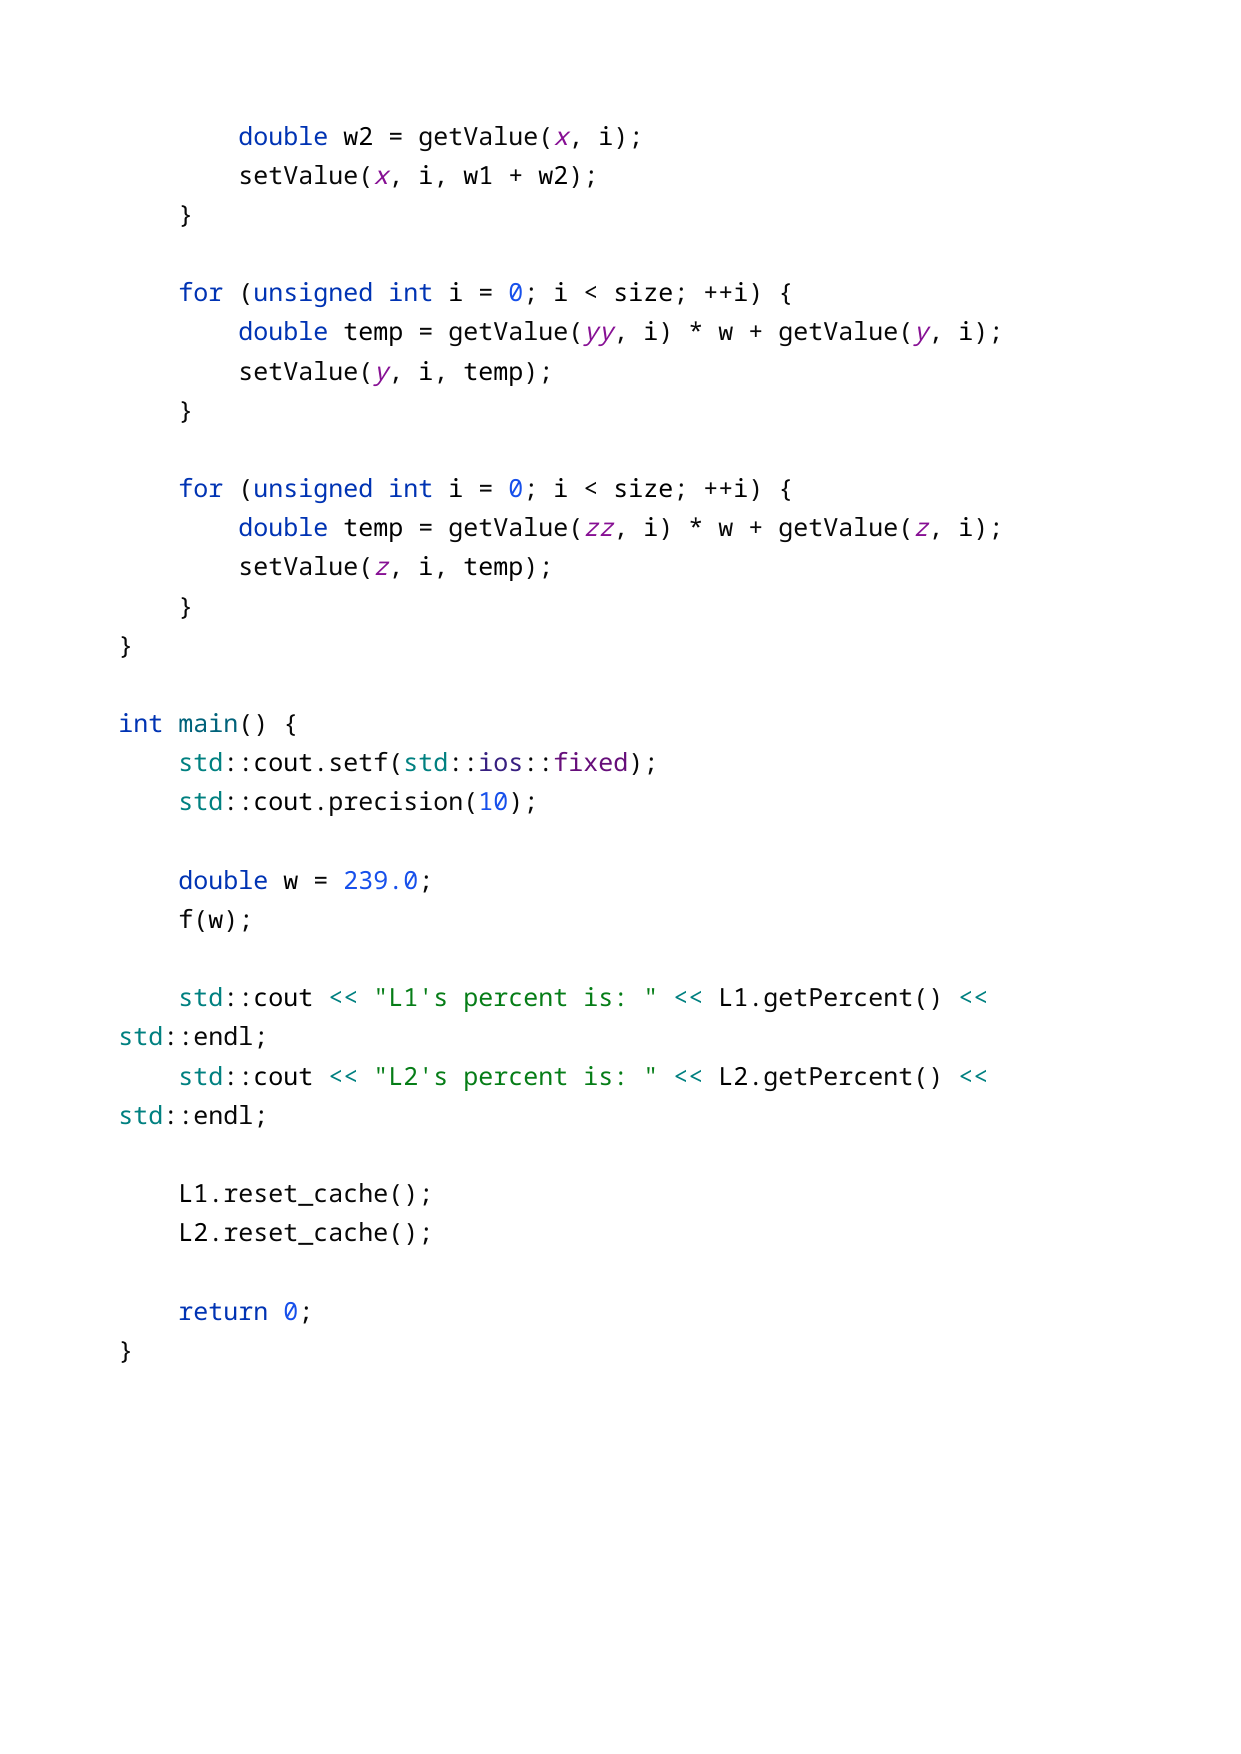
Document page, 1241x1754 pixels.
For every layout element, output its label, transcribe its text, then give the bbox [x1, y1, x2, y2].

text double w2 = getValue(x, i); setValue(x, i, w1 + w2); } for (unsigned int i = 0; i < size; ++i) { double temp = getValue(yy, i) * w + getValue(y, i); setValue(y, i, temp); } for (unsigned int i = 0; i < size; ++i) { double temp = getValue(zz, i) * w + getValue(z, i); setValue(z, i, temp); } } int main() { std::cout.setf(std::ios::fixed); std::cout.precision(10); double w = 239.0; f(w); std::cout << "L1's percent is: " << L1.getPercent() << std::endl; std::cout << "L2's percent is: " << L2.getPercent() << std::endl; L1.reset_cache(); L2.reset_cache(); return 0; } [118, 118, 1122, 1399]
